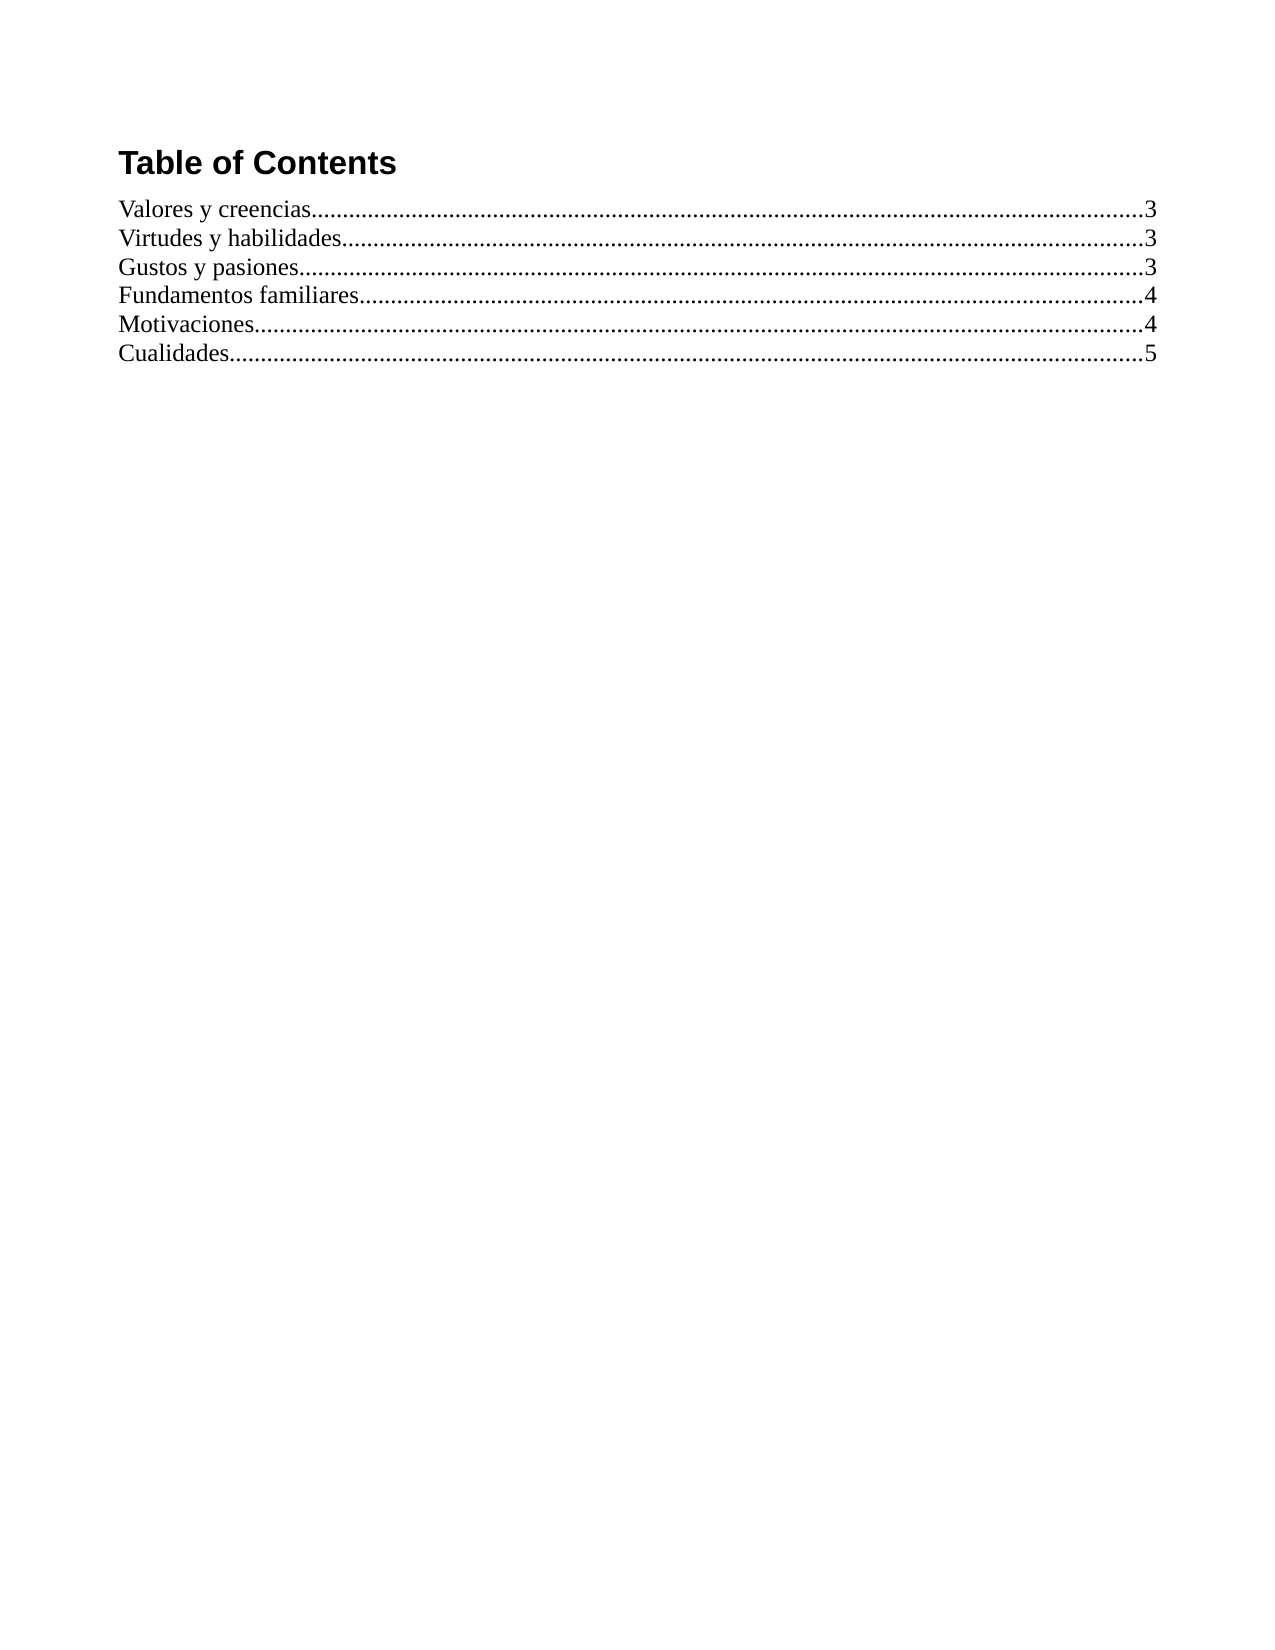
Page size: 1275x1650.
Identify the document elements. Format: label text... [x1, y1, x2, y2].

text Gustos y pasiones 3 [118, 252, 1157, 280]
text Virtudes y habilidades 3 [118, 223, 1157, 252]
text Cualidades 5 [118, 338, 1157, 367]
text Motivaciones 4 [118, 309, 1157, 338]
text Valores y creencias 3 [118, 194, 1157, 223]
text Fundamentos familiares 4 [118, 280, 1157, 309]
subtitle Table of Contents [118, 143, 1157, 182]
